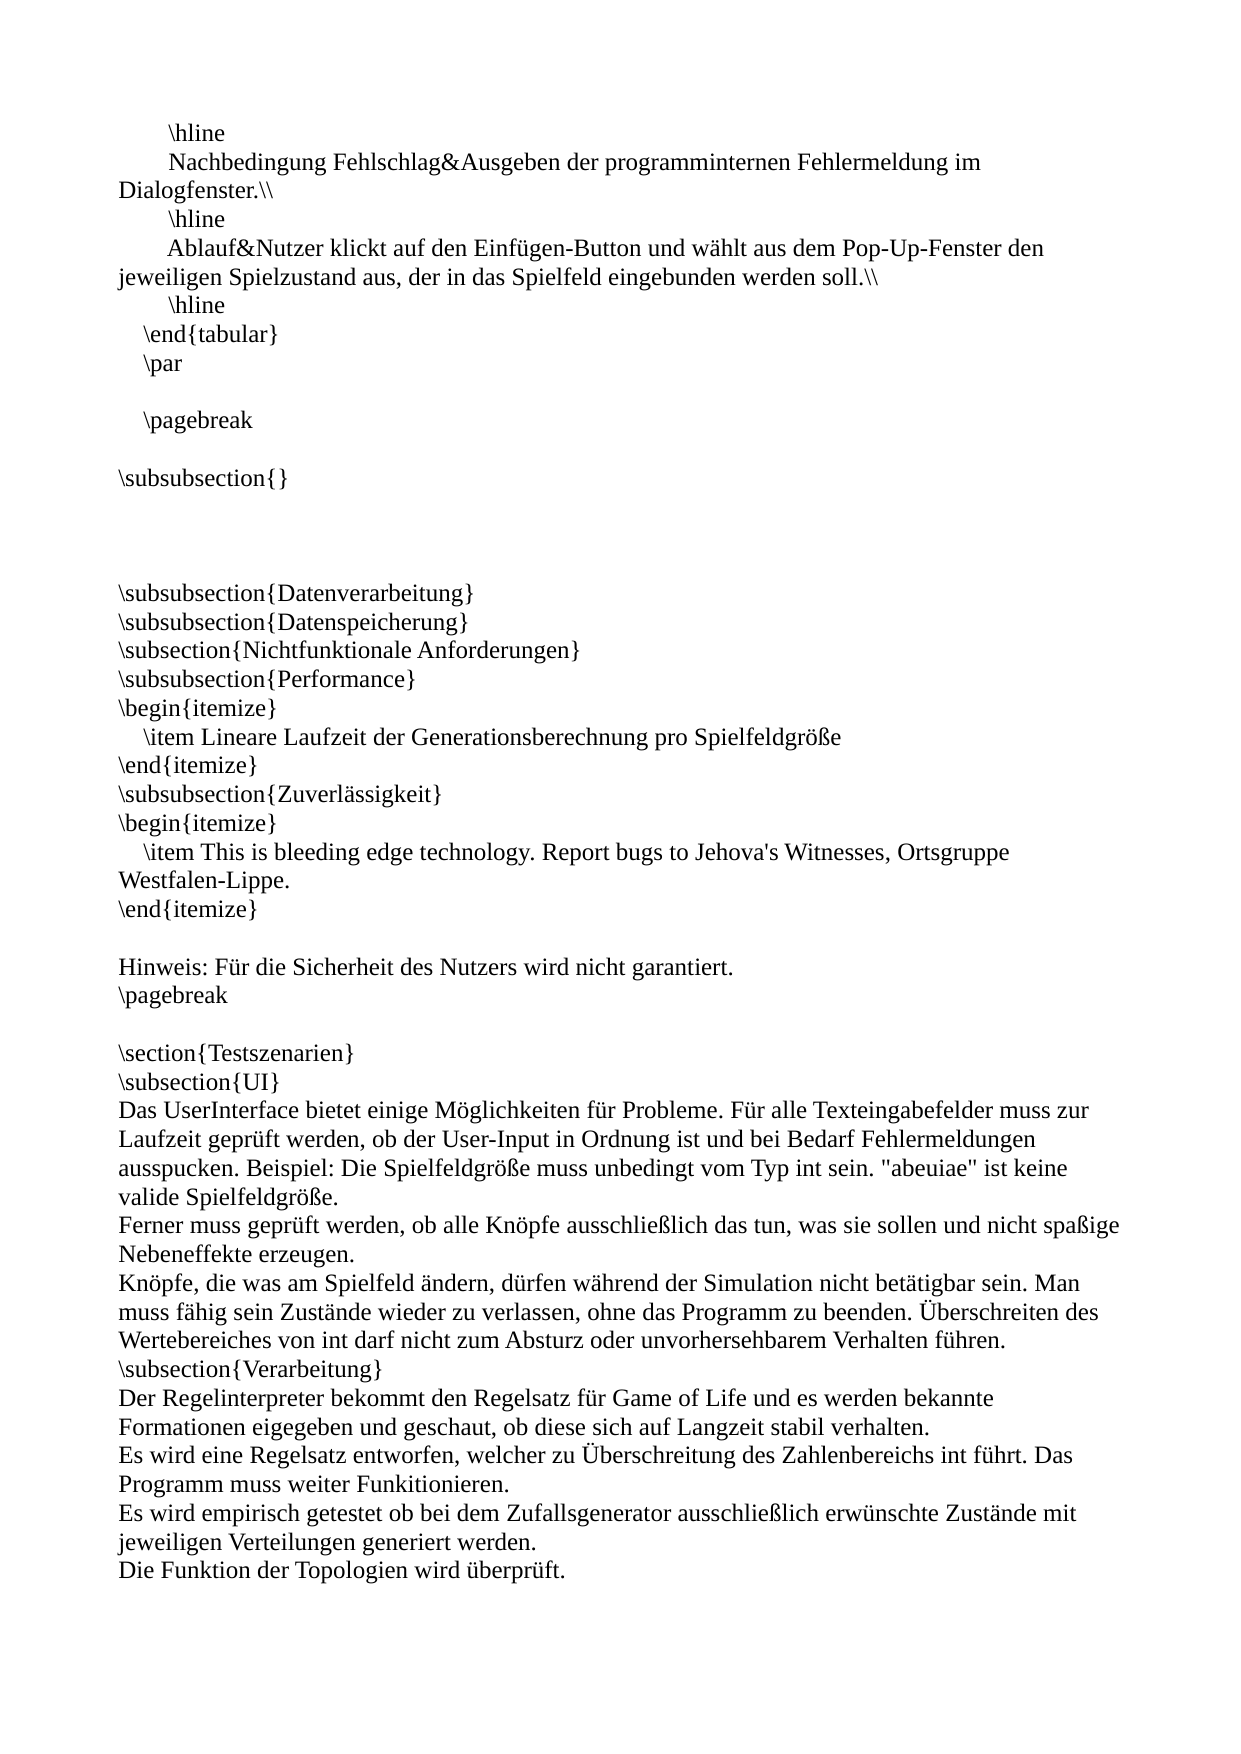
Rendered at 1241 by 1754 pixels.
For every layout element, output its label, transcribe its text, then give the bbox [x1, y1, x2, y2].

text Nachbedingung Fehlschlag&Ausgeben der programminternen Fehlermeldung im Dialogfenster.\\ [118, 147, 1122, 204]
text \begin{itemize} [118, 808, 1122, 837]
text \end{itemize} [118, 751, 1122, 779]
text \subsection{Verarbeitung} [118, 1354, 1122, 1383]
text \hline [118, 204, 1122, 233]
text \item This is bleeding edge technology. Report bugs to Jehova's Witnesses, Ortsgruppe Westfalen-Lippe. [118, 837, 1122, 894]
text \item Lineare Laufzeit der Generationsberechnung pro Spielfeldgröße [118, 722, 1122, 751]
text Der Regelinterpreter bekommt den Regelsatz für Game of Life und es werden bekannte Formationen eigegeben und geschaut, ob diese sich auf Langzeit stabil verhalten. [118, 1383, 1122, 1441]
text \section{Testszenarien} [118, 1038, 1122, 1067]
text \begin{itemize} [118, 693, 1122, 722]
text Ferner muss geprüft werden, ob alle Knöpfe ausschließlich das tun, was sie sollen und nicht spaßige Nebeneffekte erzeugen. [118, 1211, 1122, 1268]
text \par [118, 348, 1122, 377]
text Es wird empirisch getestet ob bei dem Zufallsgenerator ausschließlich erwünschte Zustände mit jeweiligen Verteilungen generiert werden. [118, 1498, 1122, 1556]
text Es wird eine Regelsatz entworfen, welcher zu Überschreitung des Zahlenbereichs int führt. Das Programm muss weiter Funkitionieren. [118, 1441, 1122, 1498]
text \pagebreak [118, 406, 1122, 434]
text Hinweis: Für die Sicherheit des Nutzers wird nicht garantiert. [118, 952, 1122, 981]
text \hline [118, 291, 1122, 319]
text \end{itemize} [118, 894, 1122, 923]
text \subsubsection{} [118, 463, 1122, 492]
text \subsection{Nichtfunktionale Anforderungen} [118, 636, 1122, 664]
text Das UserInterface bietet einige Möglichkeiten für Probleme. Für alle Texteingabefelder muss zur Laufzeit geprüft werden, ob der User-Input in Ordnung ist und bei Bedarf Fehlermeldungen ausspucken. Beispiel: Die Spielfeldgröße muss unbedingt vom Typ int sein. "abeuiae" ist keine valide Spielfeldgröße. [118, 1096, 1122, 1211]
text \hline [118, 118, 1122, 147]
text \end{tabular} [118, 319, 1122, 348]
text \subsubsection{Performance} [118, 664, 1122, 693]
text \subsection{UI} [118, 1067, 1122, 1096]
text \subsubsection{Datenspeicherung} [118, 607, 1122, 636]
text Die Funktion der Topologien wird überprüft. [118, 1556, 1122, 1584]
text \subsubsection{Zuverlässigkeit} [118, 779, 1122, 808]
text Ablauf&Nutzer klickt auf den Einfügen-Button und wählt aus dem Pop-Up-Fenster den jeweiligen Spielzustand aus, der in das Spielfeld eingebunden werden soll.\\ [118, 233, 1122, 291]
text \subsubsection{Datenverarbeitung} [118, 578, 1122, 607]
text \pagebreak [118, 981, 1122, 1009]
text Knöpfe, die was am Spielfeld ändern, dürfen während der Simulation nicht betätigbar sein. Man muss fähig sein Zustände wieder zu verlassen, ohne das Programm zu beenden. Überschreiten des Wertebereiches von int darf nicht zum Absturz oder unvorhersehbarem Verhalten führen. [118, 1268, 1122, 1354]
